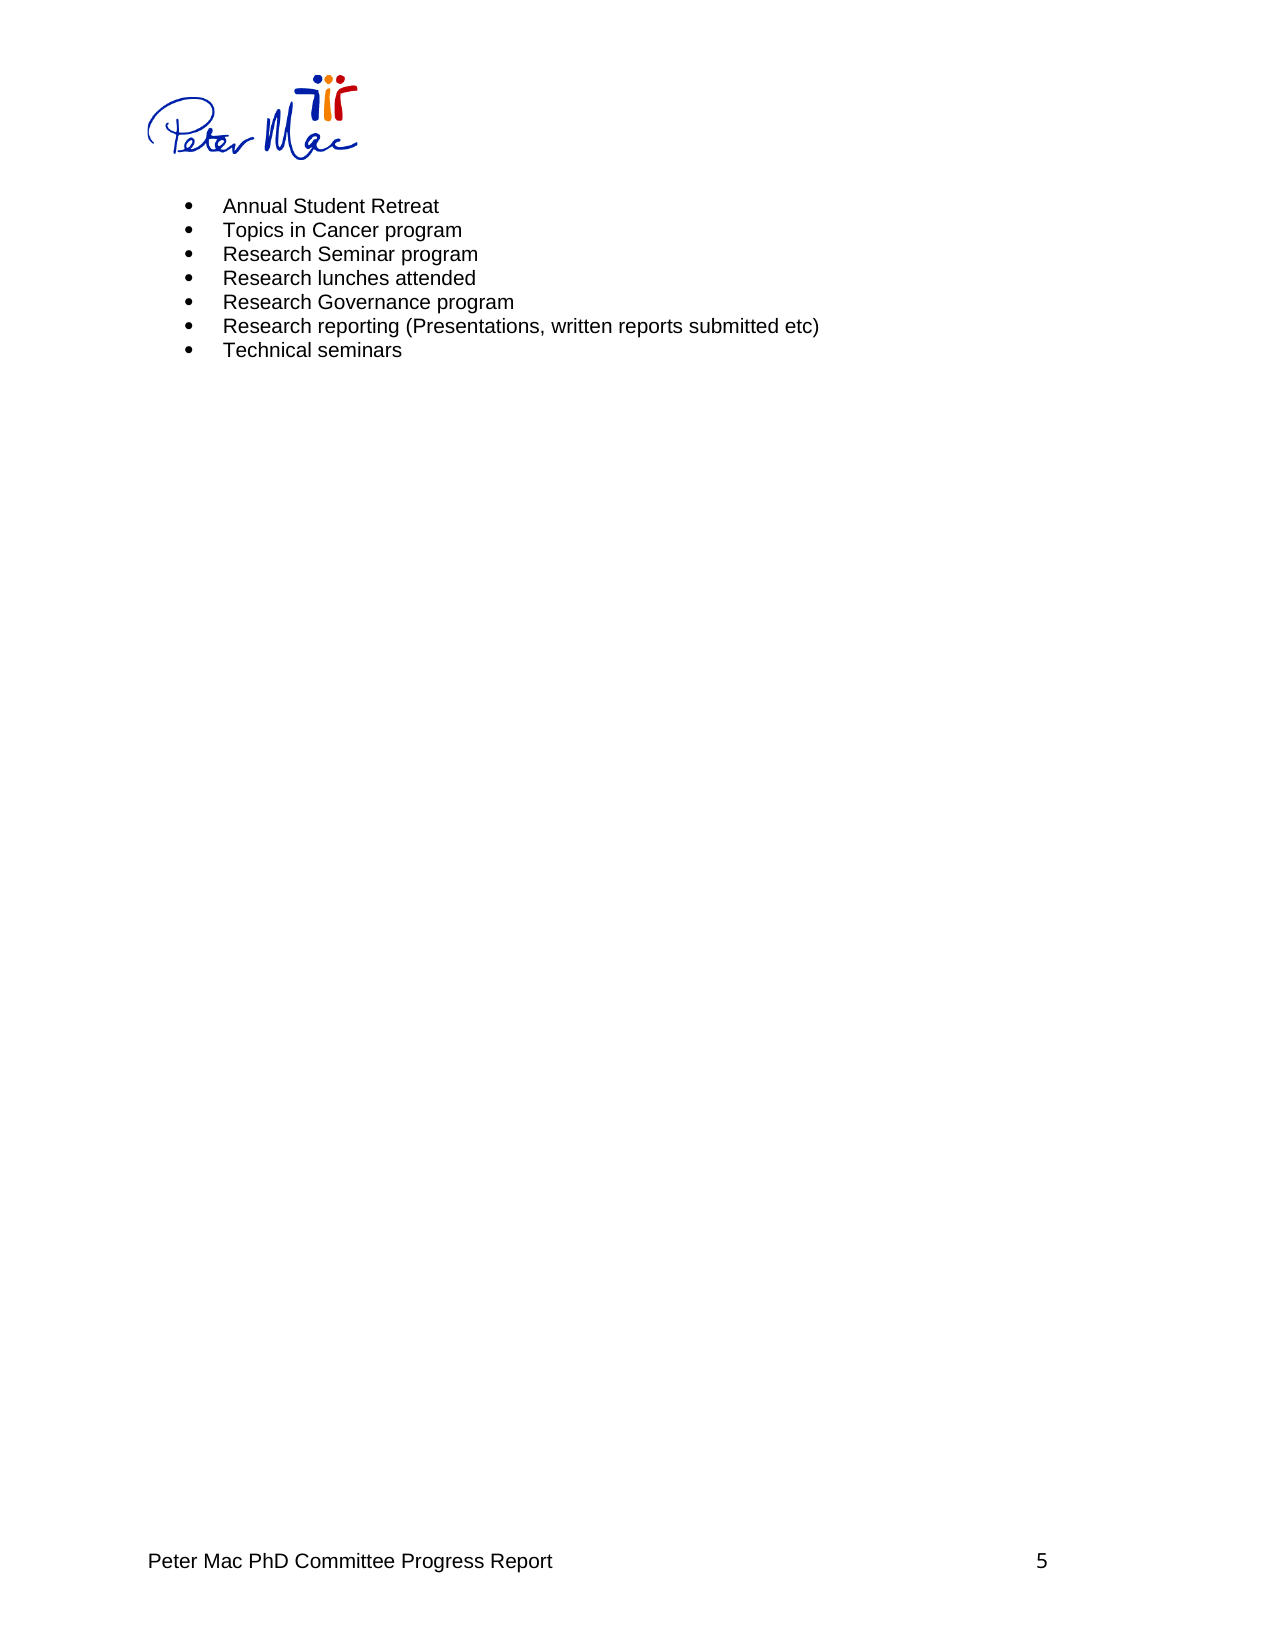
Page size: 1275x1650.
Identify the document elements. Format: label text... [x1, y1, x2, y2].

list Research Seminar program [185, 242, 1137, 266]
list Research lunches attended [185, 266, 1137, 290]
picture [147, 75, 358, 160]
list Topics in Cancer program [185, 218, 1137, 242]
list Research reporting (Presentations, written reports submitted etc) [185, 314, 1137, 338]
list Technical seminars [185, 338, 1137, 362]
list Research Governance program [185, 290, 1137, 314]
list Annual Student Retreat [185, 194, 1137, 218]
